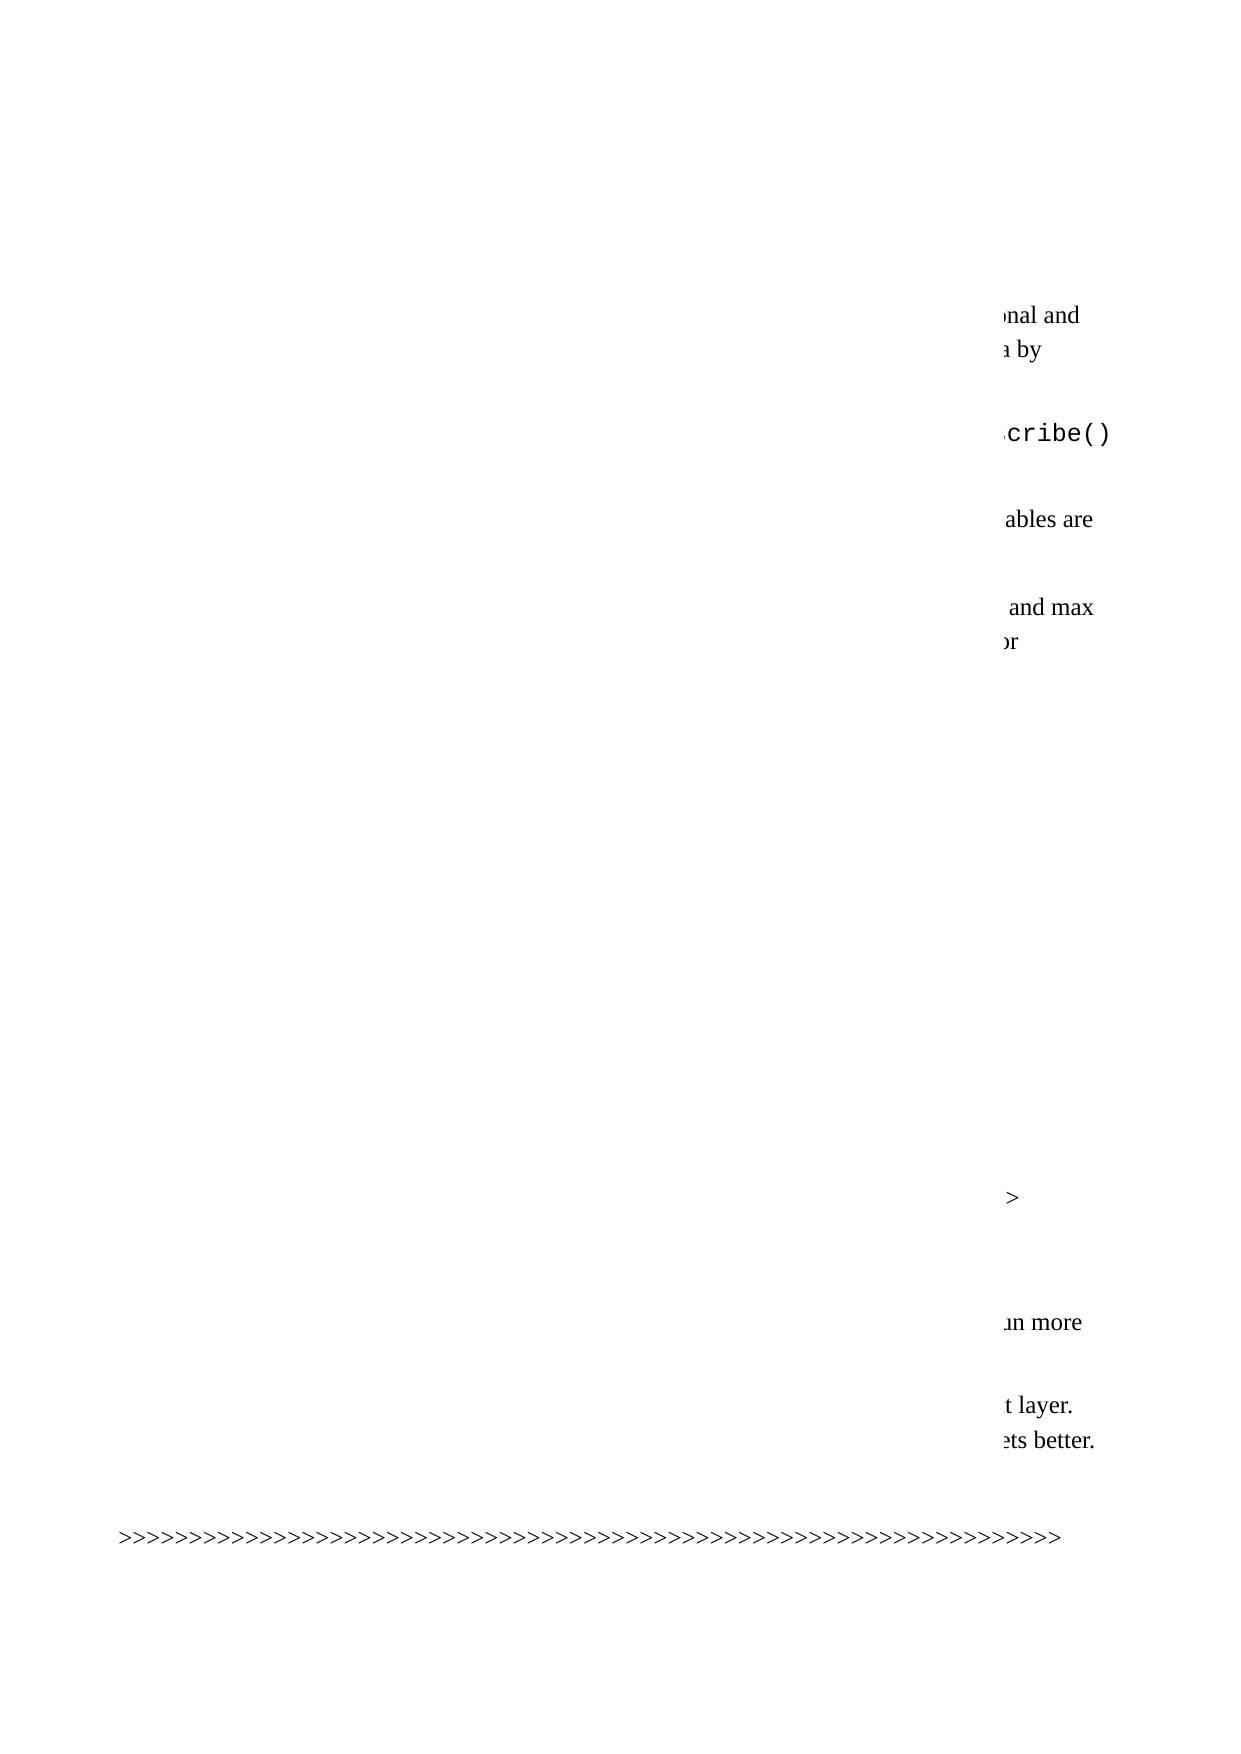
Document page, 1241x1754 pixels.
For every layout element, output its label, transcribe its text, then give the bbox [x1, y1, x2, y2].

list 5. [1004, 1007, 1122, 1036]
text To start, you'll take the skeleton of a neural network and add a hidden layer and an output layer. You'll then fit that model and see Keras do the optimization so your model continually gets better. [1004, 1390, 1122, 1453]
text Now you'll get to work with your first model in Keras, and will immediately be able to run more complex neural network models on larger datasets compared to the first two chapters. [1004, 1307, 1122, 1370]
list 6. [1004, 1076, 1122, 1105]
subtitle Instructions [1004, 816, 1122, 840]
text The target variable you'll be predicting is wage_per_hour. Some of the predictor variables are binary indicators, where a value of 1 represents True, and 0 represents False. [1004, 504, 1122, 571]
text You will soon start building models in Keras to predict wages based on various professional and demographic factors. Before you start building a model, it's good to understand your data by performing some exploratory analysis. [1004, 300, 1122, 398]
text As a start, you'll predict workers w [1004, 1474, 1122, 1503]
text Building deep learning models with keras [1004, 176, 1122, 205]
text answer=6 [1004, 1126, 1122, 1154]
subtitle Instructions [1004, 724, 1122, 748]
text 50xp [1004, 847, 1122, 875]
subtitle Possible Answers [1004, 908, 1122, 932]
text The data is pre-loaded into a pandas DataFrame called df. Use the .head() and .describe() methods in the IPython Shell for a quick overview of the DataFrame. [1004, 418, 1122, 483]
text 50xp [1004, 755, 1122, 783]
text Of the 9 predictor variables in the DataFrame, how many are binary indicators? The min and max values as shown by .describe() will be informative here. How many binary indicator predictors are there? [1004, 592, 1122, 692]
list press [1004, 1042, 1122, 1071]
list press [1004, 973, 1122, 1002]
subtitle Specifying a model [1004, 1237, 1122, 1294]
text >>>>>>>>>>>>>>>>>>>>>>>>>>>>>>>>>>>>>>>>>>>>>>>>>>>>>>>>>>>>>>>> [1004, 1183, 1122, 1212]
text >>>>>>>>>>>>>>>>>>>>>>>>>>>>>>>>>>>>>>>>>>>>>>>>>>>>>>>>>>>>>>>>>>> [118, 1523, 1122, 1552]
subtitle Understanding your data [1004, 230, 1122, 288]
list 0. [1004, 938, 1122, 967]
